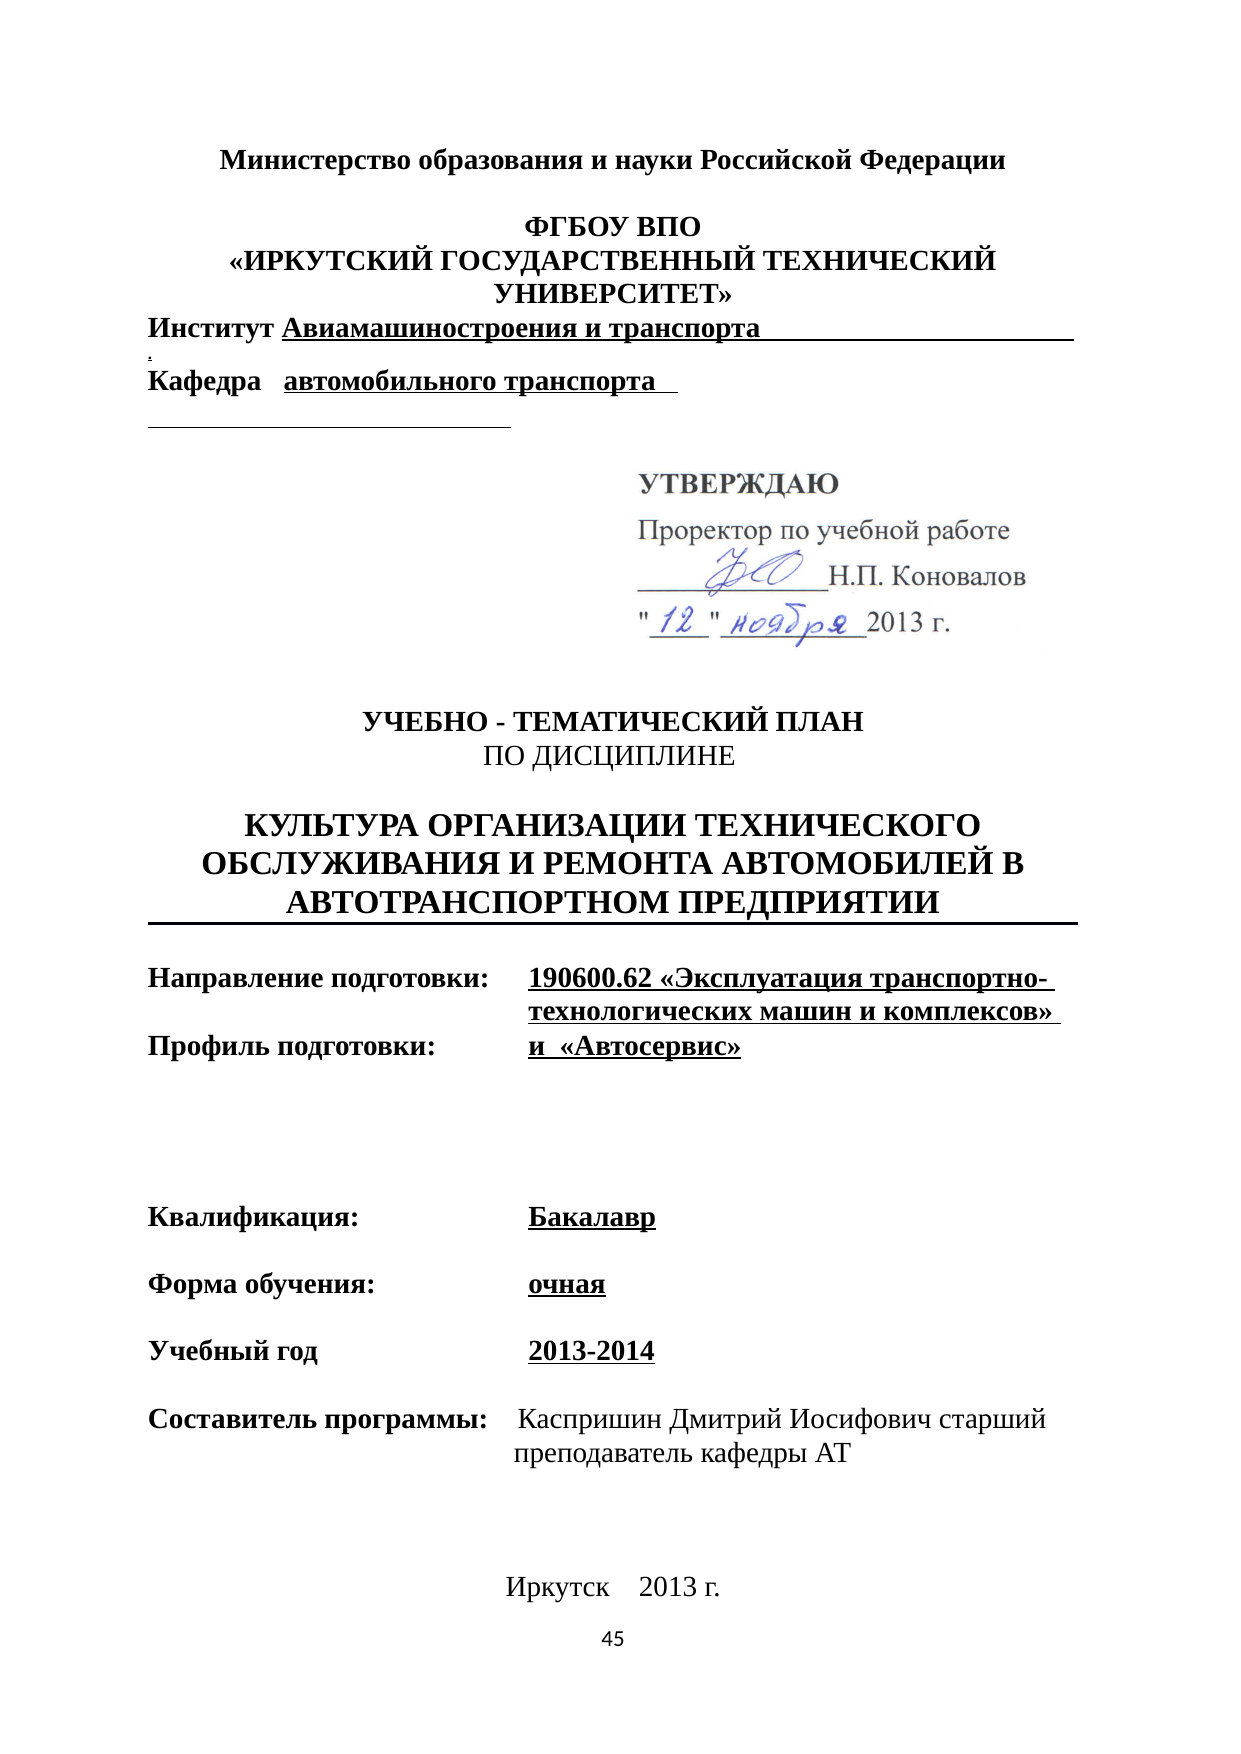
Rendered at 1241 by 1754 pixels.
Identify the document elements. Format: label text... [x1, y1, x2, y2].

picture [602, 431, 1051, 671]
text Министерство образования и науки Российской Федерации [148, 142, 1078, 176]
text Составитель программы: Каспришин Дмитрий Иосифович старший преподаватель кафедры АТ [148, 1402, 1078, 1469]
text «Иркутский государственный технический университет» [148, 243, 1078, 310]
table_header 190600.62 «Эксплуатация транспортно- технологических машин и комплексов» [517, 960, 1121, 1027]
text Иркутск 2013 г. [148, 1569, 1078, 1603]
table_cell Бакалавр очная 2013-2014 [517, 1199, 1121, 1401]
text Институт Авиамашиностроения и транспорта . [148, 310, 1078, 363]
table_cell и «Автосервис» [517, 1028, 1121, 1198]
table_cell Профиль подготовки: [137, 1028, 516, 1198]
table_header [588, 432, 602, 671]
text Кафедра автомобильного транспорта [148, 363, 1078, 396]
table_header [1051, 432, 1112, 671]
text КУЛЬТУРА ОРГАНИЗАЦИИ ТЕХНИЧЕСКОГО ОБСЛУЖИВАНИЯ И РЕМОНТА АВТОМОБИЛЕЙ В АВТОТРАНСПОРТНОМ ПРЕДПРИЯТИИ [148, 805, 1078, 922]
table_header Направление подготовки: [137, 960, 516, 1027]
text учебно - ТЕМАТИЧЕСКИЙ ПЛАН [148, 704, 1078, 738]
text ФГБОУ ВПО [148, 209, 1078, 243]
text по дисциплине [148, 738, 1078, 772]
table_cell Квалификация: Форма обучения: Учебный год [137, 1199, 516, 1401]
